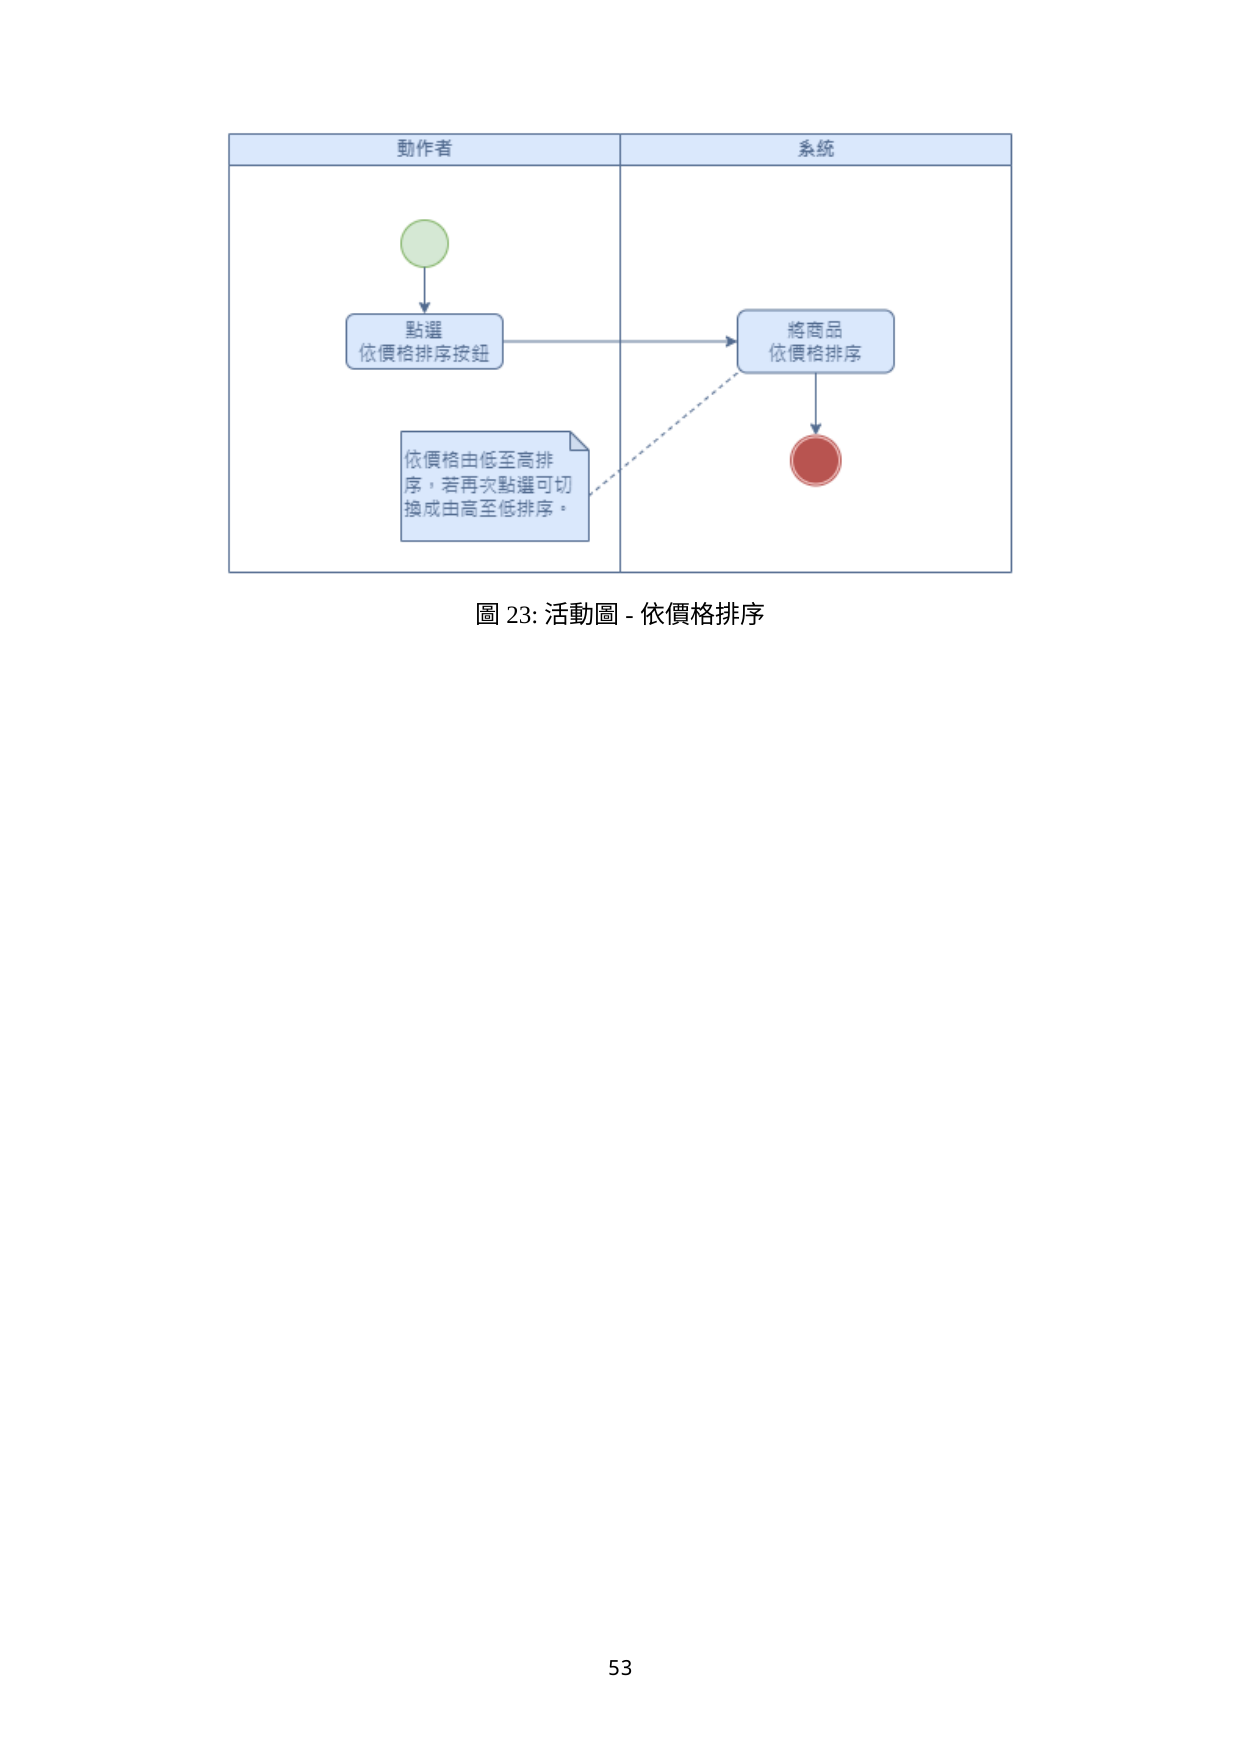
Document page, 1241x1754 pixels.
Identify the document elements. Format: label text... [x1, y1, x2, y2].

text 圖 23: 活動圖 - 依價格排序 [216, 586, 1024, 630]
picture [216, 121, 1024, 586]
